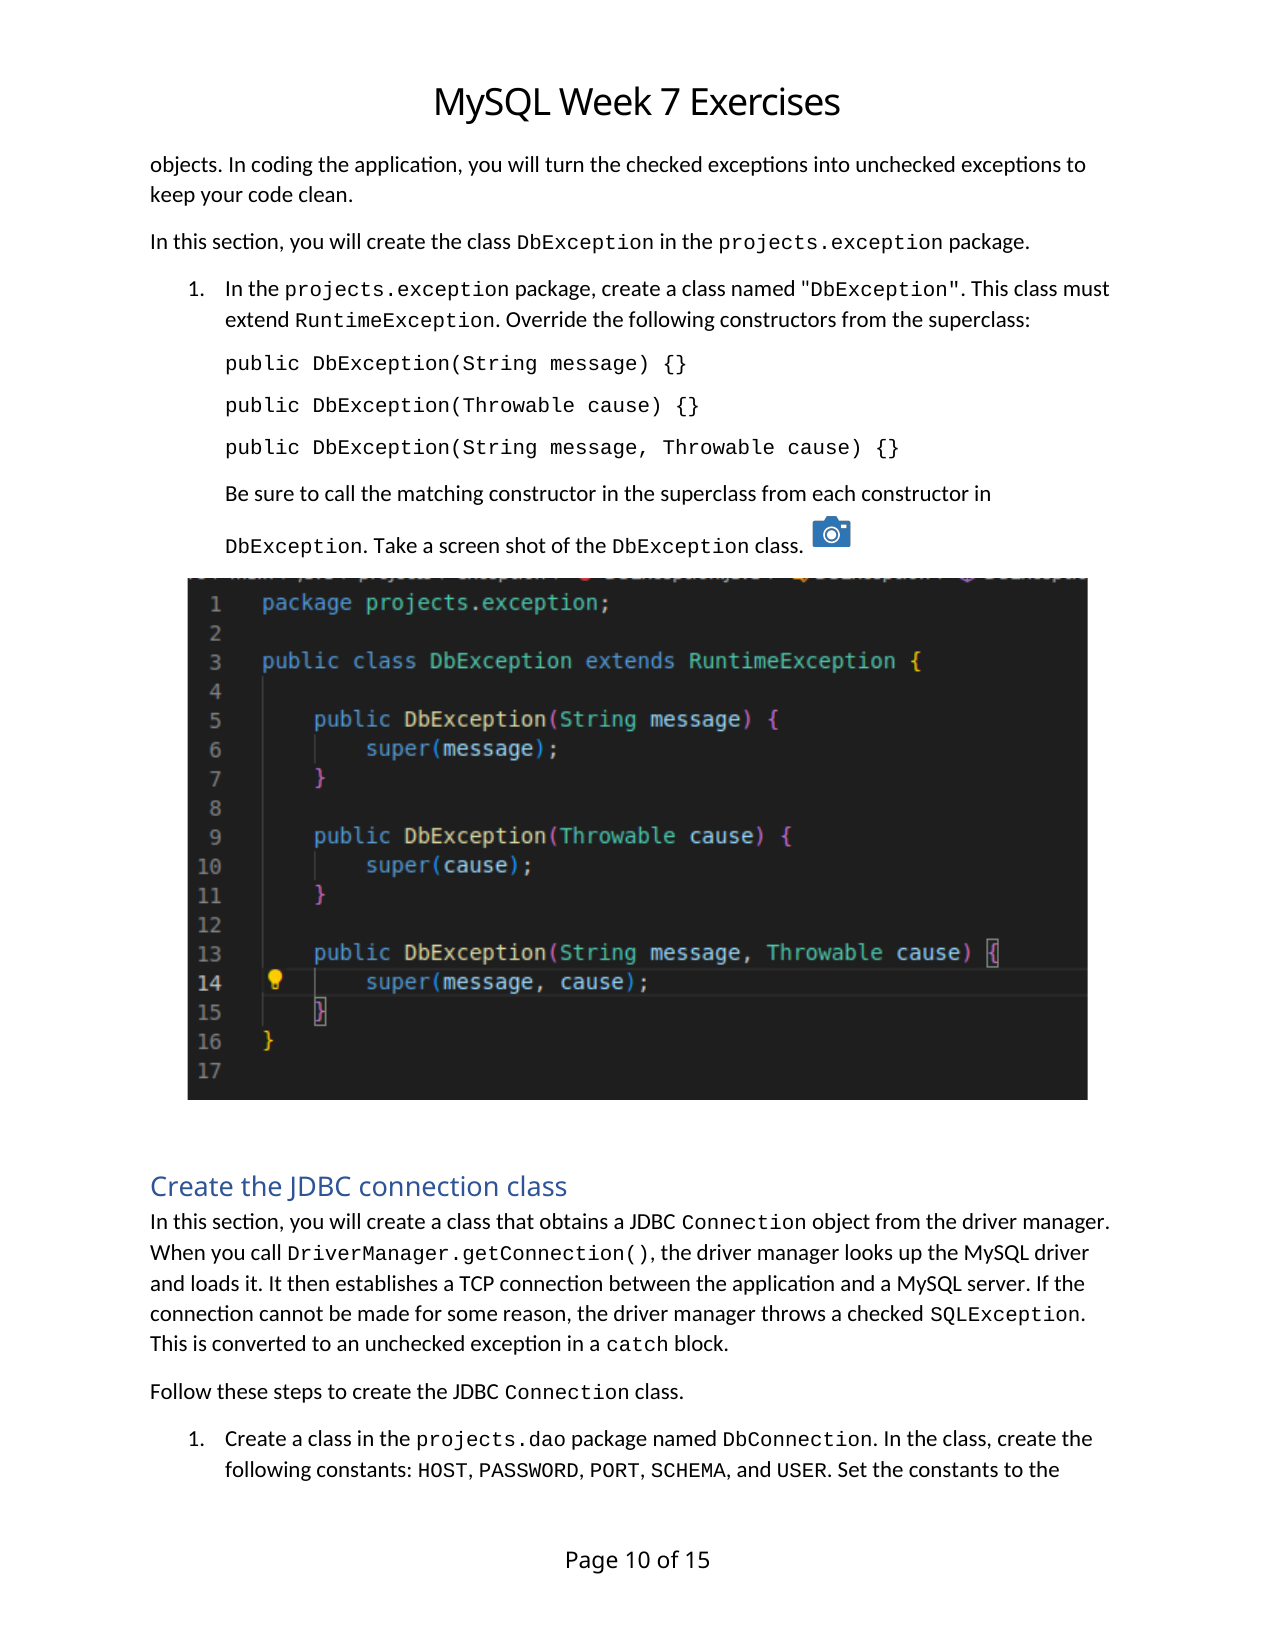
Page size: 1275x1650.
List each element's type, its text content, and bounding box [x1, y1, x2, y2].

picture [187, 578, 1088, 1100]
text public DbException(String message, Throwable cause) {} [225, 437, 1125, 461]
text Be sure to call the matching constructor in the superclass from each constructor in DbException. Take a screen shot of the DbException class. [225, 479, 1125, 559]
text public DbException(Throwable cause) {} [225, 395, 1125, 418]
list Create a class in the projects.dao package named DbConnection. In the class, create the following constants: HOST, PASSWORD, PORT, SCHEMA, and USER. Set the constants to the [187, 1424, 1125, 1484]
text Follow these steps to create the JDBC Connection class. [150, 1377, 1125, 1406]
picture [809, 509, 854, 554]
subtitle Create the JDBC connection class [150, 1167, 1125, 1204]
text objects. In coding the application, you will turn the checked exceptions into unchecked exceptions to keep your code clean. [150, 150, 1125, 208]
text In this section, you will create the class DbException in the projects.exception package. [150, 227, 1125, 256]
list In the projects.exception package, create a class named "DbException". This class must extend RuntimeException. Override the following constructors from the superclass: [187, 274, 1125, 334]
text In this section, you will create a class that obtains a JDBC Connection object from the driver manager. When you call DriverManager.getConnection(), the driver manager looks up the MySQL driver and loads it. It then establishes a TCP connection between the application and a MySQL server. If the connection cannot be made for some reason, the driver manager throws a checked SQLException. This is converted to an unchecked exception in a catch block. [150, 1207, 1125, 1358]
text public DbException(String message) {} [225, 353, 1125, 376]
